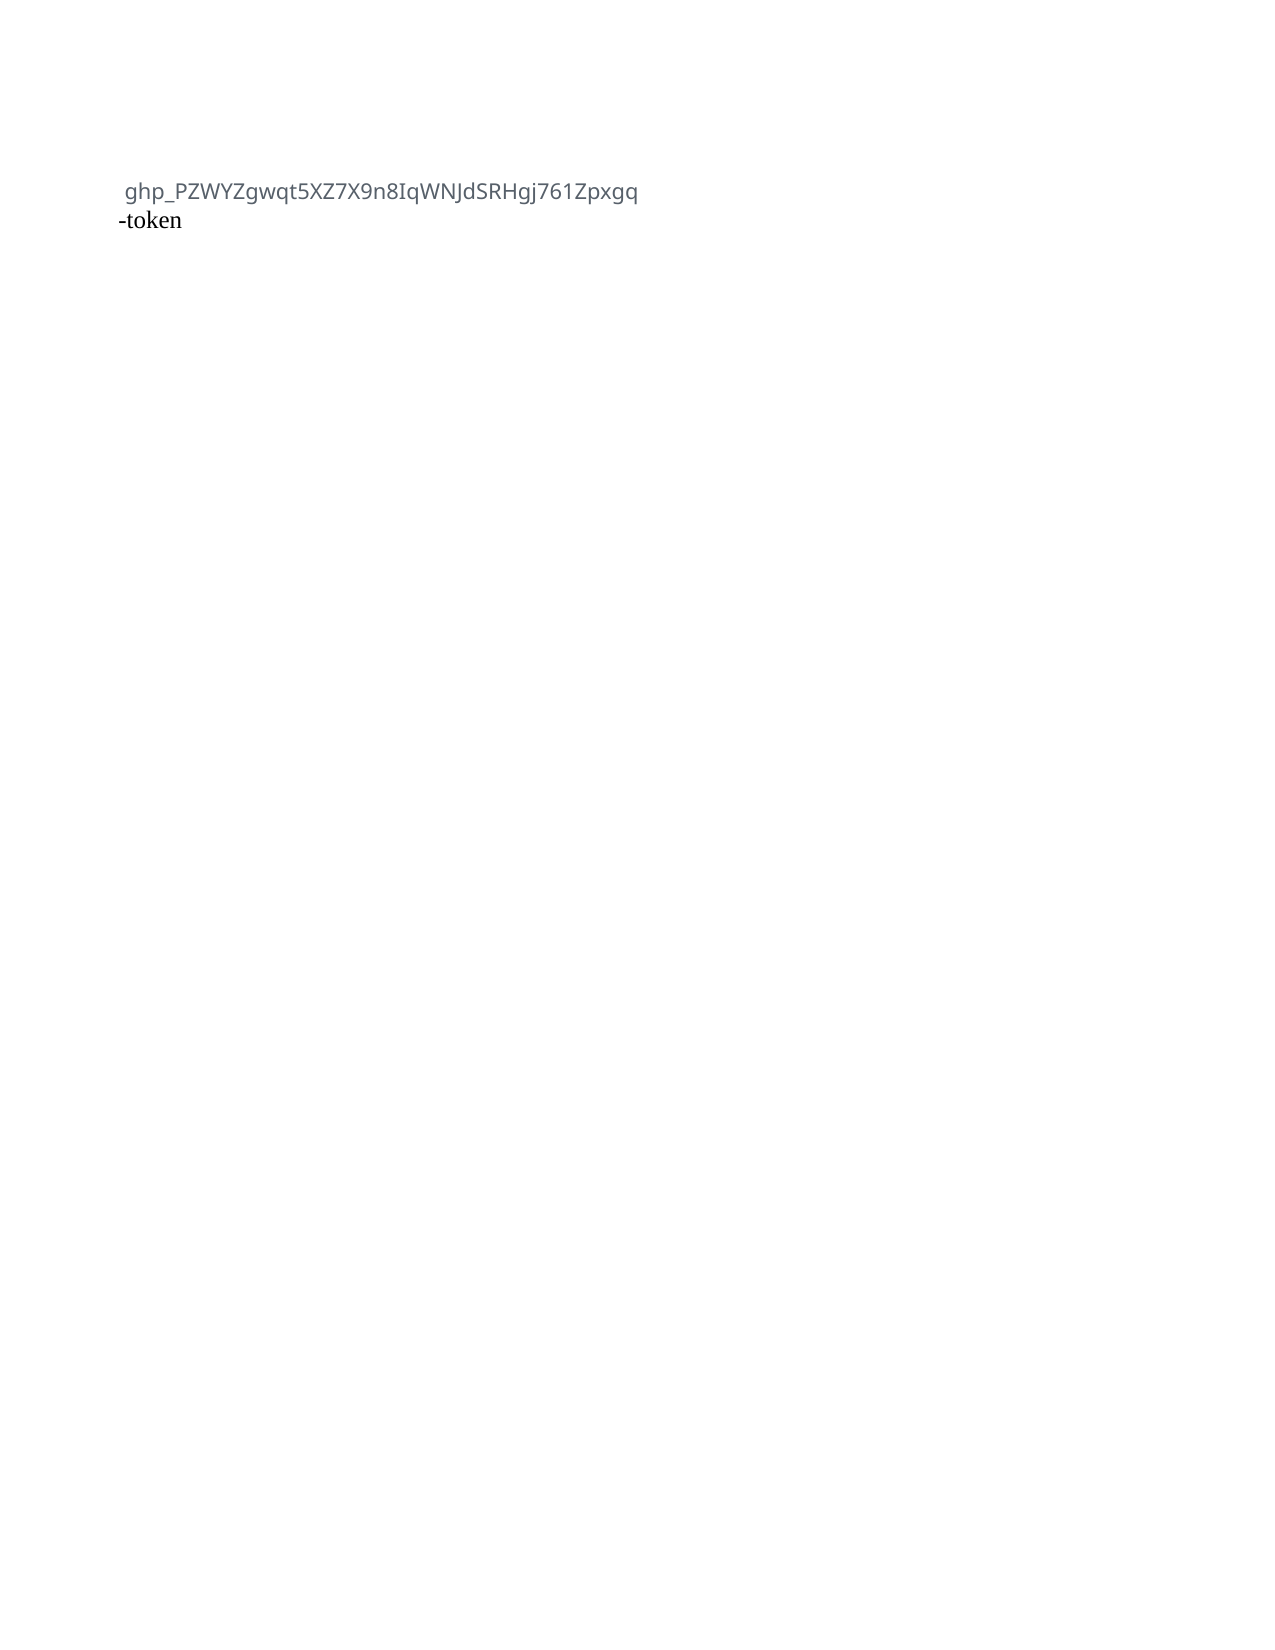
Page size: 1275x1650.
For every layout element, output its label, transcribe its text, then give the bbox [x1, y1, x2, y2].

text -token [118, 205, 1157, 234]
text 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 [118, 176, 1157, 205]
